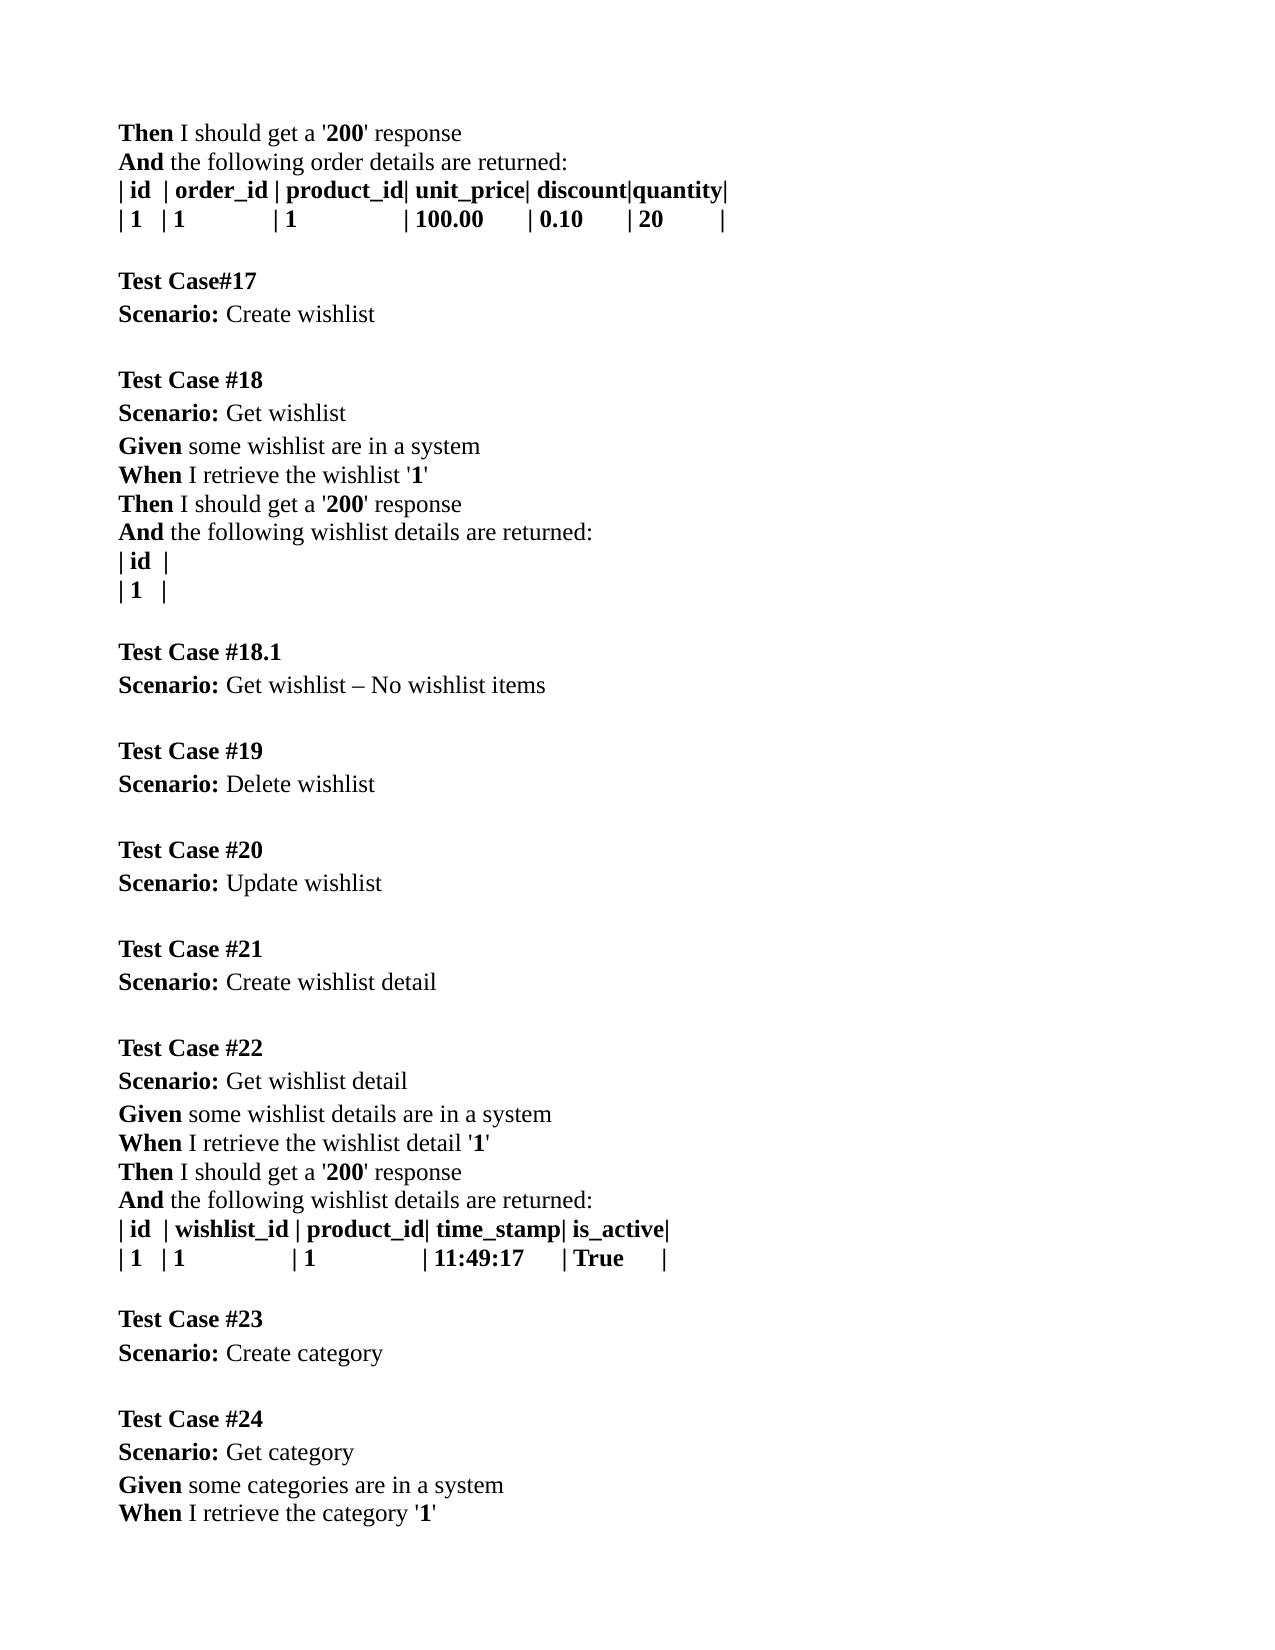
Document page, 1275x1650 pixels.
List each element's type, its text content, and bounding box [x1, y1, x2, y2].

text And the following wishlist details are returned: [118, 1185, 1157, 1214]
text Scenario: Update wishlist [118, 868, 1157, 897]
text When I retrieve the wishlist detail '1' [118, 1128, 1157, 1157]
text Test Case #18.1 [118, 637, 1157, 666]
text Then I should get a '200' response [118, 1157, 1157, 1185]
text | 1 | [118, 575, 1157, 604]
text Test Case#17 [118, 266, 1157, 295]
text Test Case #21 [118, 934, 1157, 963]
text Test Case #20 [118, 835, 1157, 864]
text Scenario: Get category [118, 1437, 1157, 1465]
text Then I should get a '200' response [118, 118, 1157, 147]
text Test Case #23 [118, 1304, 1157, 1333]
text Then I should get a '200' response [118, 489, 1157, 517]
text Scenario: Create category [118, 1338, 1157, 1366]
text | id | [118, 546, 1157, 575]
text | id | wishlist_id | product_id| time_stamp| is_active| [118, 1214, 1157, 1243]
text Given some wishlist are in a system [118, 431, 1157, 460]
text Test Case #18 [118, 365, 1157, 394]
text Scenario: Get wishlist – No wishlist items [118, 670, 1157, 698]
text And the following wishlist details are returned: [118, 517, 1157, 546]
text | 1 | 1 | 1 | 11:49:17 | True | [118, 1243, 1157, 1272]
text Scenario: Create wishlist [118, 299, 1157, 328]
text Scenario: Get wishlist detail [118, 1066, 1157, 1095]
text Test Case #22 [118, 1033, 1157, 1062]
text Scenario: Delete wishlist [118, 769, 1157, 798]
text | id | order_id | product_id| unit_price| discount|quantity| [118, 176, 1157, 204]
text Scenario: Get wishlist [118, 398, 1157, 427]
text Test Case #19 [118, 736, 1157, 764]
text Test Case #24 [118, 1404, 1157, 1432]
text Given some categories are in a system [118, 1470, 1157, 1498]
text When I retrieve the category '1' [118, 1498, 1157, 1527]
text Given some wishlist details are in a system [118, 1099, 1157, 1128]
text When I retrieve the wishlist '1' [118, 460, 1157, 489]
text Scenario: Create wishlist detail [118, 967, 1157, 996]
text | 1 | 1 | 1 | 100.00 | 0.10 | 20 | [118, 204, 1157, 233]
text And the following order details are returned: [118, 147, 1157, 176]
